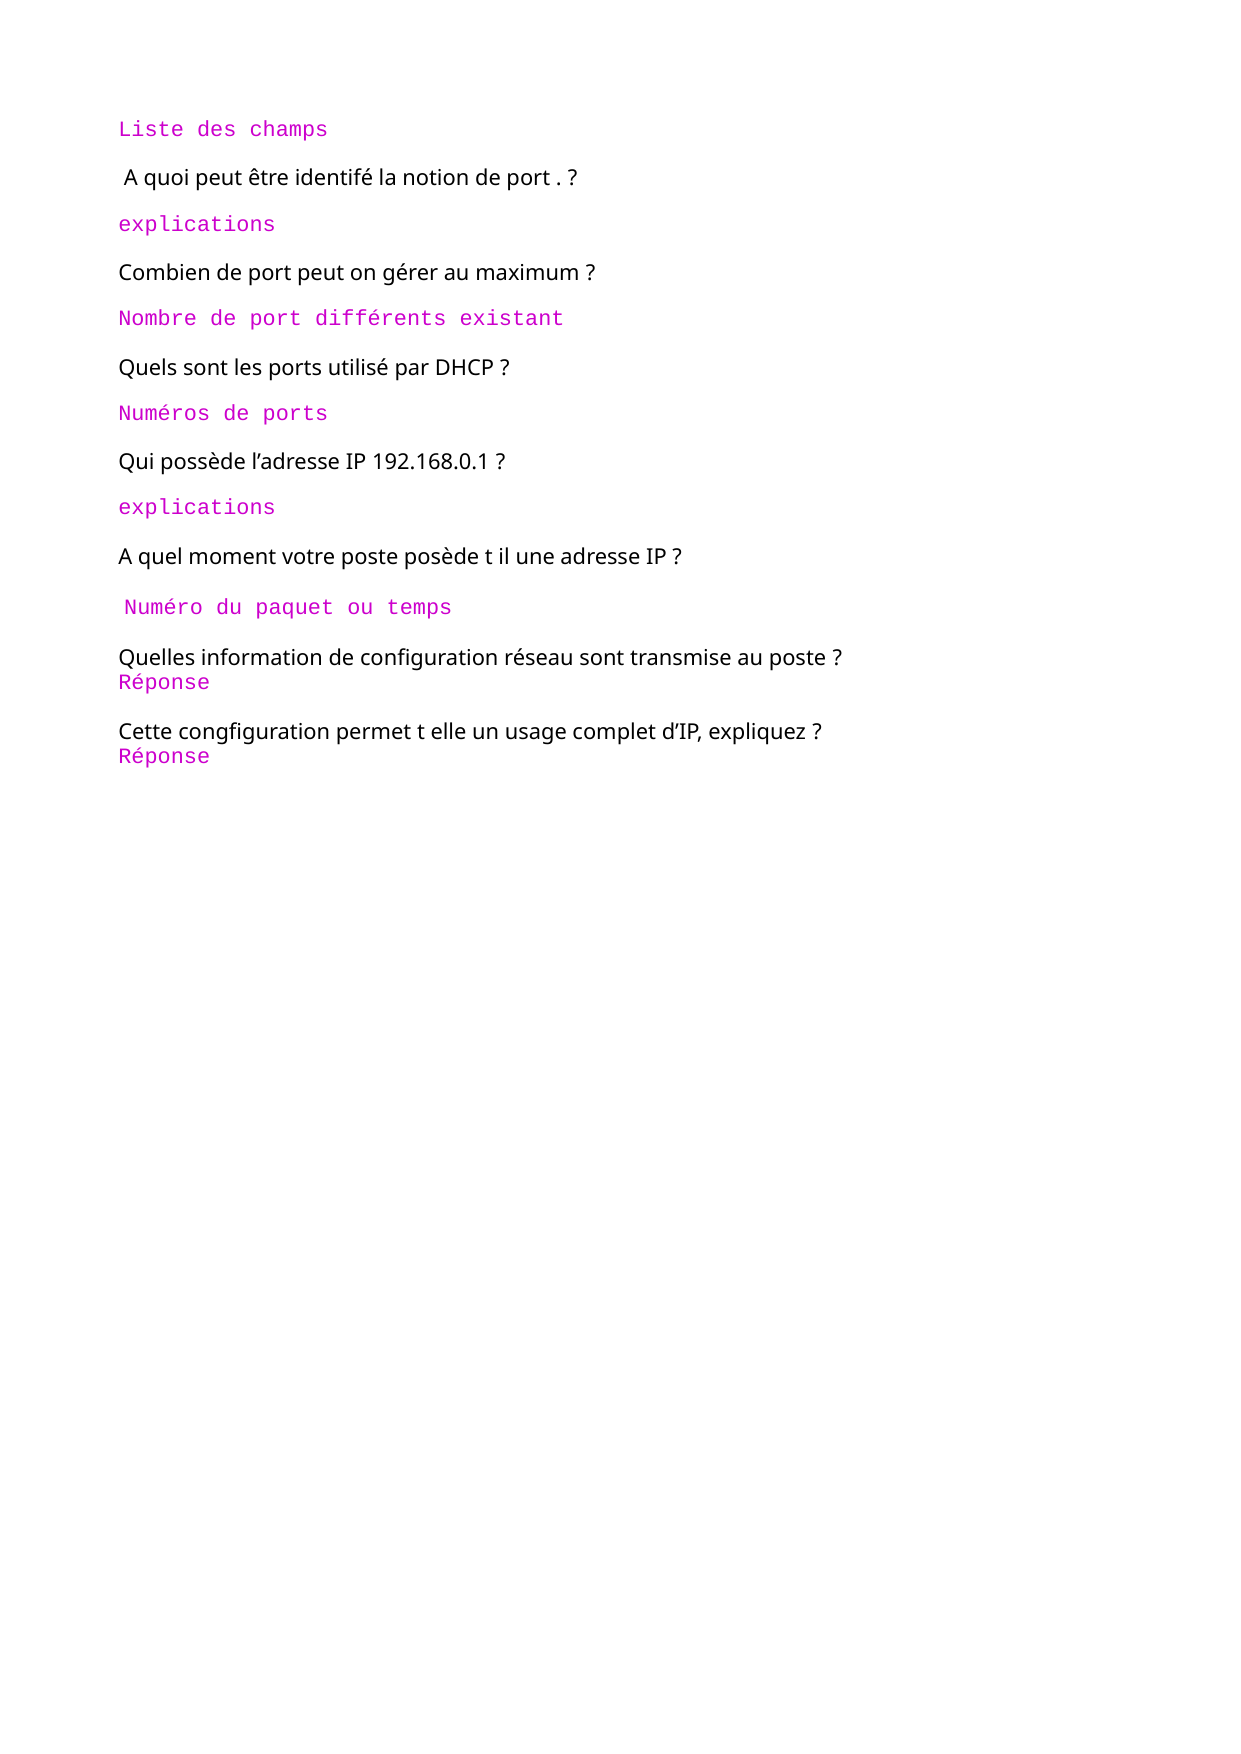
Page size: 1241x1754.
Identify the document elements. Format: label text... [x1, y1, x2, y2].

text Numéros de ports [118, 402, 1122, 427]
text Liste des champs [118, 118, 1122, 143]
text explications [118, 496, 1122, 521]
text Numéro du paquet ou temps [118, 591, 1122, 621]
text Quelles information de configuration réseau sont transmise au poste ? [118, 642, 1122, 671]
text Qui possède l’adresse IP 192.168.0.1 ? [118, 446, 1122, 476]
text Nombre de port différents existant [118, 307, 1122, 332]
text A quel moment votre poste posède t il une adresse IP ? [118, 541, 1122, 571]
text Quels sont les ports utilisé par DHCP ? [118, 352, 1122, 381]
text explications [118, 213, 1122, 237]
text Combien de port peut on gérer au maximum ? [118, 257, 1122, 287]
text Réponse [118, 671, 1122, 696]
text A quoi peut être identifé la notion de port . ? [118, 162, 1122, 192]
text Cette congfiguration permet t elle un usage complet d’IP, expliquez ? [118, 716, 1122, 745]
text Réponse [118, 745, 1122, 770]
